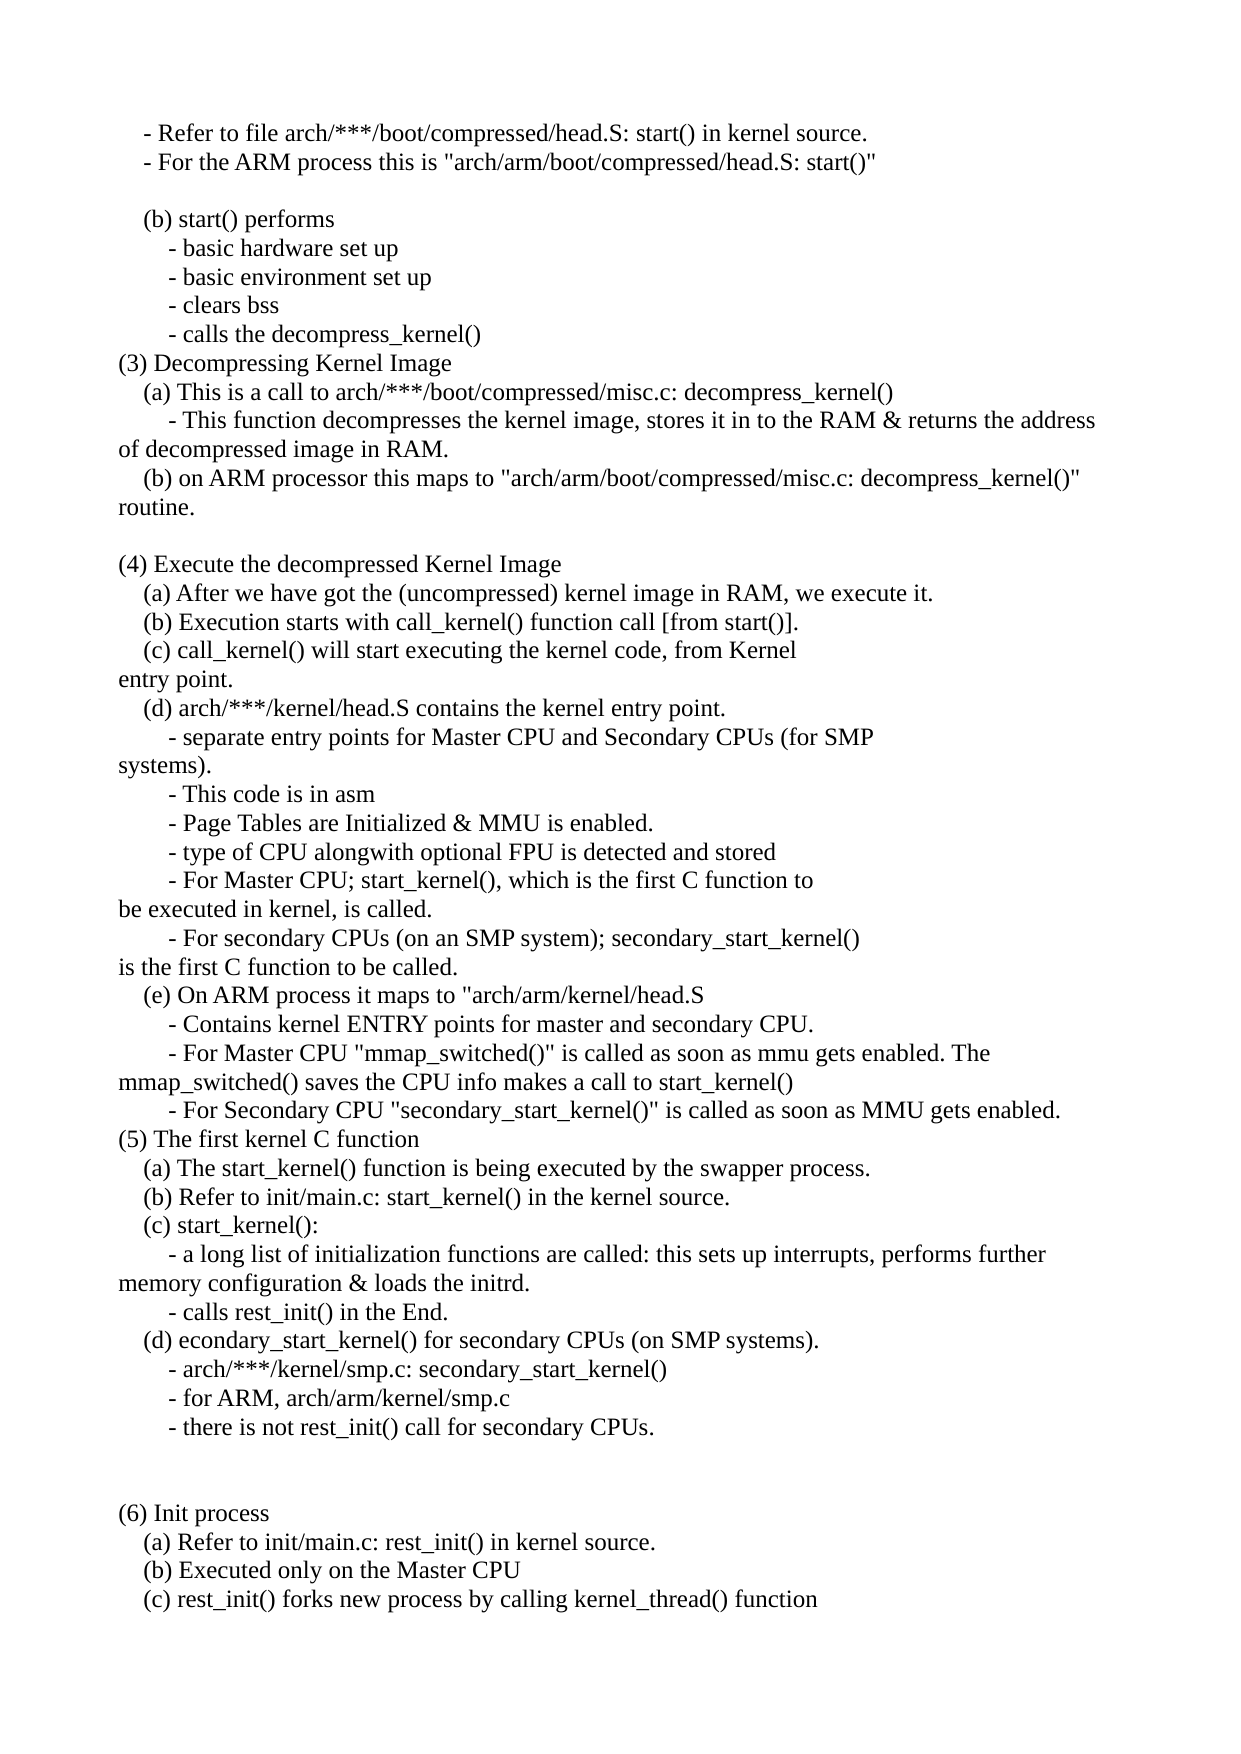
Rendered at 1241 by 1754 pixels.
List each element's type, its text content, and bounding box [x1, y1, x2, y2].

text - Refer to file arch/***/boot/compressed/head.S: start() in kernel source. - For the ARM process this is "arch/arm/boot/compressed/head.S: start()" (b) start() performs - basic hardware set up - basic environment set up - clears bss - calls the decompress_kernel() (3) Decompressing Kernel Image (a) This is a call to arch/***/boot/compressed/misc.c: decompress_kernel() - This function decompresses the kernel image, stores it in to the RAM & returns the address of decompressed image in RAM. (b) on ARM processor this maps to "arch/arm/boot/compressed/misc.c: decompress_kernel()" routine. (4) Execute the decompressed Kernel Image (a) After we have got the (uncompressed) kernel image in RAM, we execute it. (b) Execution starts with call_kernel() function call [from start()]. (c) call_kernel() will start executing the kernel code, from Kernel entry point. (d) arch/***/kernel/head.S contains the kernel entry point. - separate entry points for Master CPU and Secondary CPUs (for SMP systems). - This code is in asm - Page Tables are Initialized & MMU is enabled. - type of CPU alongwith optional FPU is detected and stored - For Master CPU; start_kernel(), which is the first C function to be executed in kernel, is called. - For secondary CPUs (on an SMP system); secondary_start_kernel() is the first C function to be called. (e) On ARM process it maps to "arch/arm/kernel/head.S - Contains kernel ENTRY points for master and secondary CPU. - For Master CPU "mmap_switched()" is called as soon as mmu gets enabled. The mmap_switched() saves the CPU info makes a call to start_kernel() - For Secondary CPU "secondary_start_kernel()" is called as soon as MMU gets enabled. (5) The first kernel C function (a) The start_kernel() function is being executed by the swapper process. (b) Refer to init/main.c: start_kernel() in the kernel source. (c) start_kernel(): - a long list of initialization functions are called: this sets up interrupts, performs further memory configuration & loads the initrd. - calls rest_init() in the End. (d) econdary_start_kernel() for secondary CPUs (on SMP systems). - arch/***/kernel/smp.c: secondary_start_kernel() - for ARM, arch/arm/kernel/smp.c - there is not rest_init() call for secondary CPUs. (6) Init process (a) Refer to init/main.c: rest_init() in kernel source. (b) Executed only on the Master CPU (c) rest_init() forks new process by calling kernel_thread() function [118, 118, 1122, 1613]
